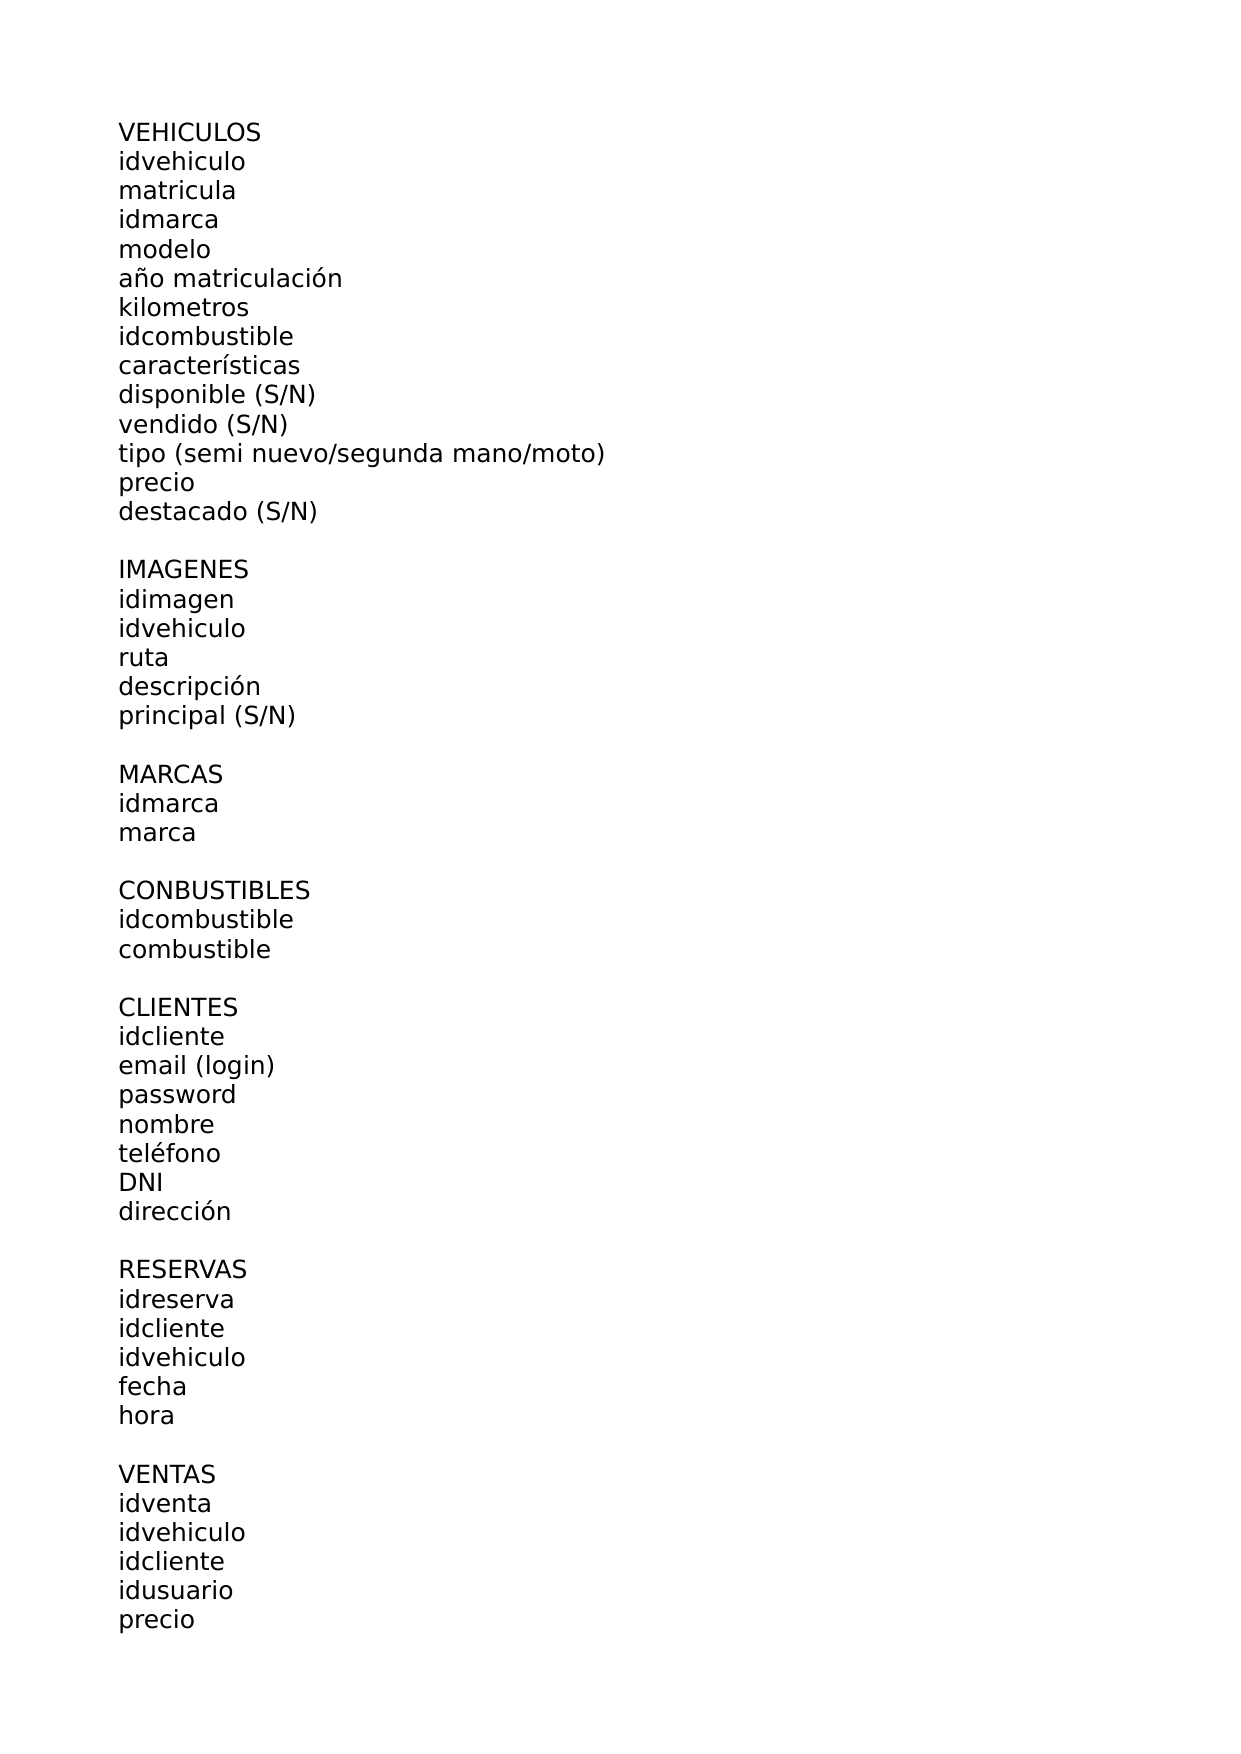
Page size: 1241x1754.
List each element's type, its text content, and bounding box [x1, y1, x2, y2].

text idventa [118, 1489, 1122, 1518]
text año matriculación [118, 264, 1122, 293]
text modelo [118, 235, 1122, 264]
text dirección [118, 1197, 1122, 1226]
text DNI [118, 1168, 1122, 1197]
text idcliente [118, 1022, 1122, 1051]
text idcliente [118, 1547, 1122, 1576]
text idvehiculo [118, 1518, 1122, 1547]
text MARCAS [118, 760, 1122, 789]
text idvehiculo [118, 614, 1122, 643]
text descripción [118, 672, 1122, 701]
text kilometros [118, 293, 1122, 322]
text características [118, 351, 1122, 381]
text destacado (S/N) [118, 497, 1122, 526]
text VENTAS [118, 1460, 1122, 1489]
text precio [118, 468, 1122, 497]
text ruta [118, 643, 1122, 672]
text idvehiculo [118, 147, 1122, 176]
text RESERVAS [118, 1256, 1122, 1285]
text principal (S/N) [118, 701, 1122, 731]
text combustible [118, 935, 1122, 964]
text idvehiculo [118, 1343, 1122, 1372]
text idusuario [118, 1576, 1122, 1606]
text CLIENTES [118, 993, 1122, 1022]
text VEHICULOS [118, 118, 1122, 147]
text idcombustible [118, 322, 1122, 351]
text precio [118, 1606, 1122, 1635]
text vendido (S/N) [118, 410, 1122, 439]
text idcombustible [118, 906, 1122, 935]
text fecha [118, 1372, 1122, 1401]
text email (login) [118, 1051, 1122, 1081]
text idmarca [118, 206, 1122, 235]
text tipo (semi nuevo/segunda mano/moto) [118, 439, 1122, 468]
text marca [118, 818, 1122, 847]
text teléfono [118, 1139, 1122, 1168]
text matricula [118, 176, 1122, 206]
text password [118, 1081, 1122, 1110]
text nombre [118, 1110, 1122, 1139]
text idreserva [118, 1285, 1122, 1314]
text disponible (S/N) [118, 381, 1122, 410]
text hora [118, 1401, 1122, 1431]
text idmarca [118, 789, 1122, 818]
text IMAGENES [118, 556, 1122, 585]
text CONBUSTIBLES [118, 876, 1122, 906]
text idcliente [118, 1314, 1122, 1343]
text idimagen [118, 585, 1122, 614]
